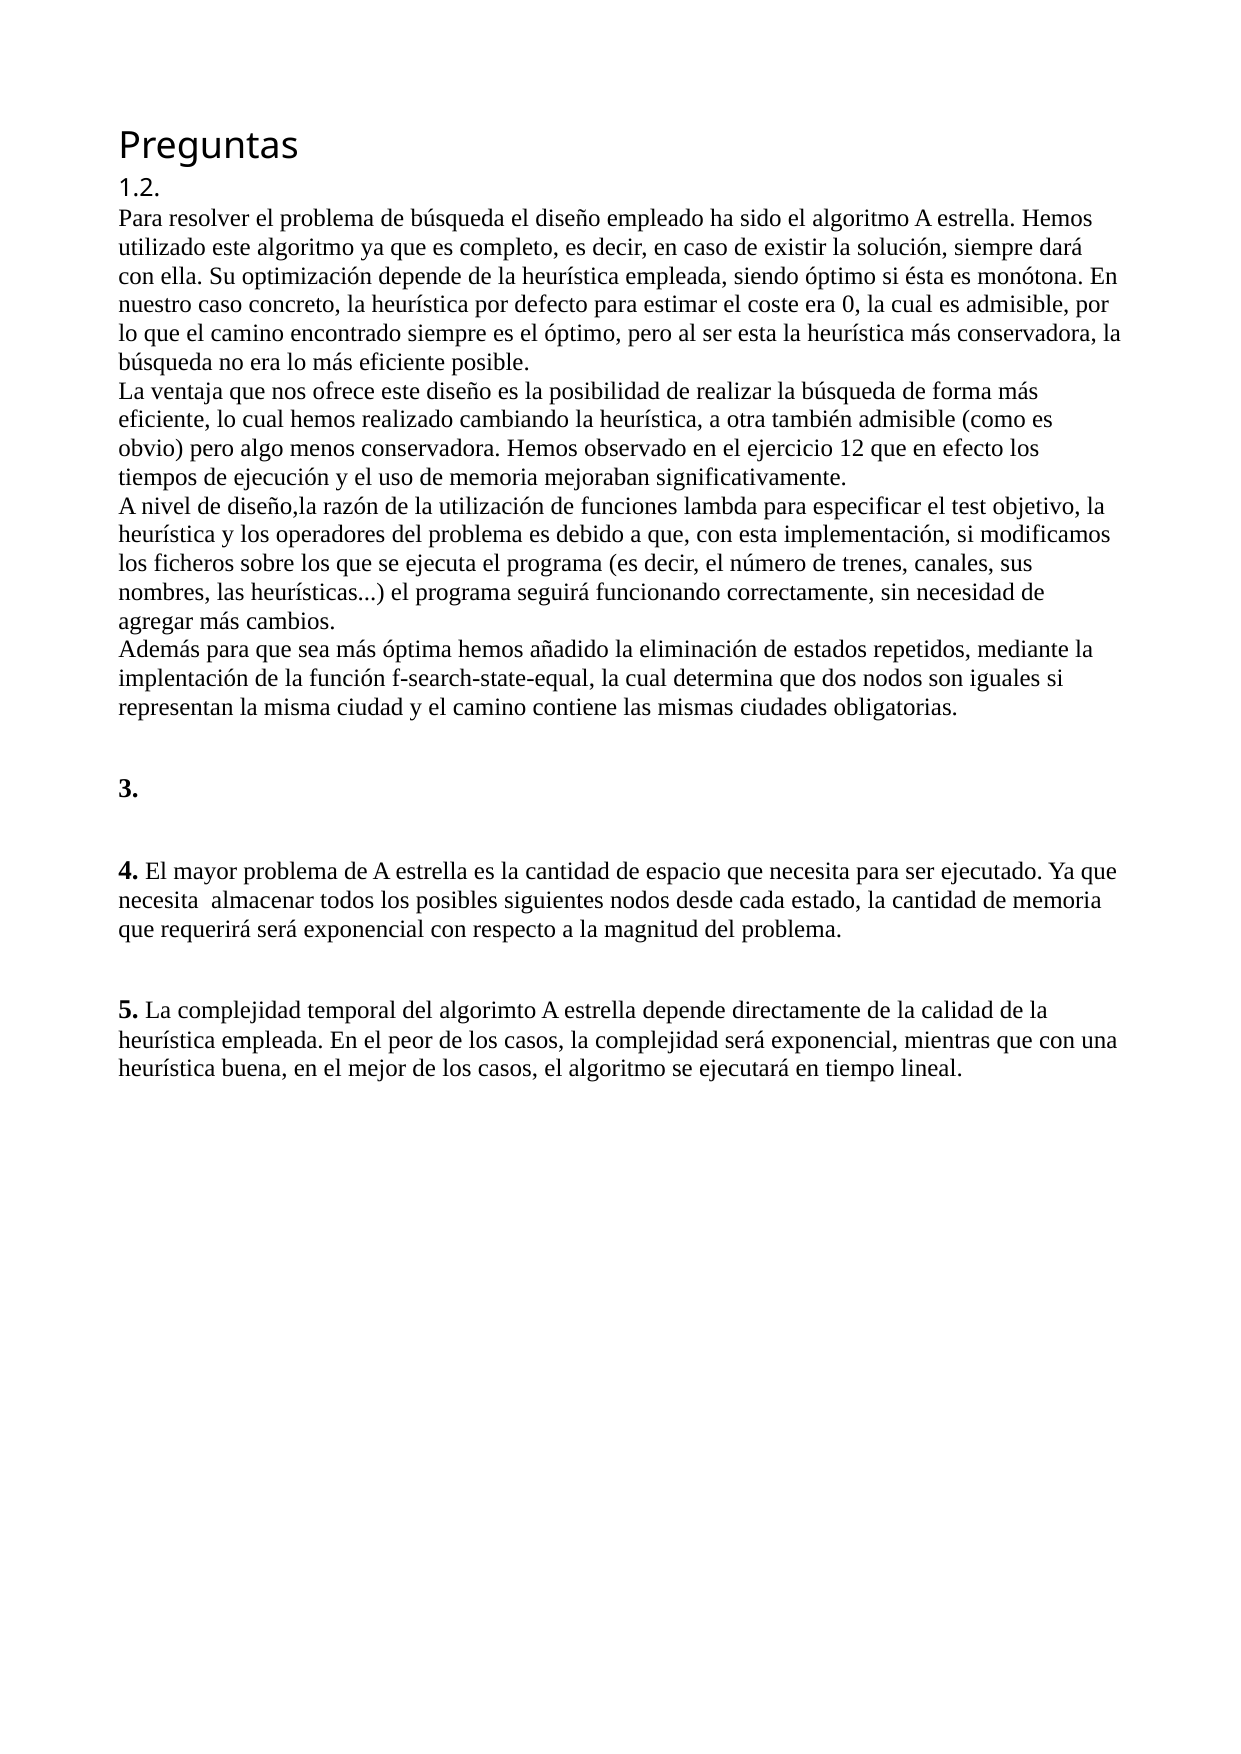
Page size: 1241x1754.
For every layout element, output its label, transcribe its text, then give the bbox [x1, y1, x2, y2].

text Para resolver el problema de búsqueda el diseño empleado ha sido el algoritmo A estrella. Hemos utilizado este algoritmo ya que es completo, es decir, en caso de existir la solución, siempre dará con ella. Su optimización depende de la heurística empleada, siendo óptimo si ésta es monótona. En nuestro caso concreto, la heurística por defecto para estimar el coste era 0, la cual es admisible, por lo que el camino encontrado siempre es el óptimo, pero al ser esta la heurística más conservadora, la búsqueda no era lo más eficiente posible. [118, 203, 1122, 376]
text La ventaja que nos ofrece este diseño es la posibilidad de realizar la búsqueda de forma más eficiente, lo cual hemos realizado cambiando la heurística, a otra también admisible (como es obvio) pero algo menos conservadora. Hemos observado en el ejercicio 12 que en efecto los tiempos de ejecución y el uso de memoria mejoraban significativamente. [118, 376, 1122, 491]
text 3. [118, 772, 1122, 803]
text A nivel de diseño,la razón de la utilización de funciones lambda para especificar el test objetivo, la heurística y los operadores del problema es debido a que, con esta implementación, si modificamos los ficheros sobre los que se ejecuta el programa (es decir, el número de trenes, canales, sus nombres, las heurísticas...) el programa seguirá funcionando correctamente, sin necesidad de agregar más cambios. [118, 491, 1122, 634]
text 5. La complejidad temporal del algorimto A estrella depende directamente de la calidad de la heurística empleada. En el peor de los casos, la complejidad será exponencial, mientras que con una heurística buena, en el mejor de los casos, el algoritmo se ejecutará en tiempo lineal. [118, 994, 1122, 1082]
text Además para que sea más óptima hemos añadido la eliminación de estados repetidos, mediante la implentación de la función f-search-state-equal, la cual determina que dos nodos son iguales si representan la misma ciudad y el camino contiene las mismas ciudades obligatorias. [118, 634, 1122, 721]
text Preguntas [118, 118, 1122, 169]
text 4. El mayor problema de A estrella es la cantidad de espacio que necesita para ser ejecutado. Ya que necesita almacenar todos los posibles siguientes nodos desde cada estado, la cantidad de memoria que requerirá será exponencial con respecto a la magnitud del problema. [118, 854, 1122, 943]
text 1.2. [118, 169, 1122, 203]
